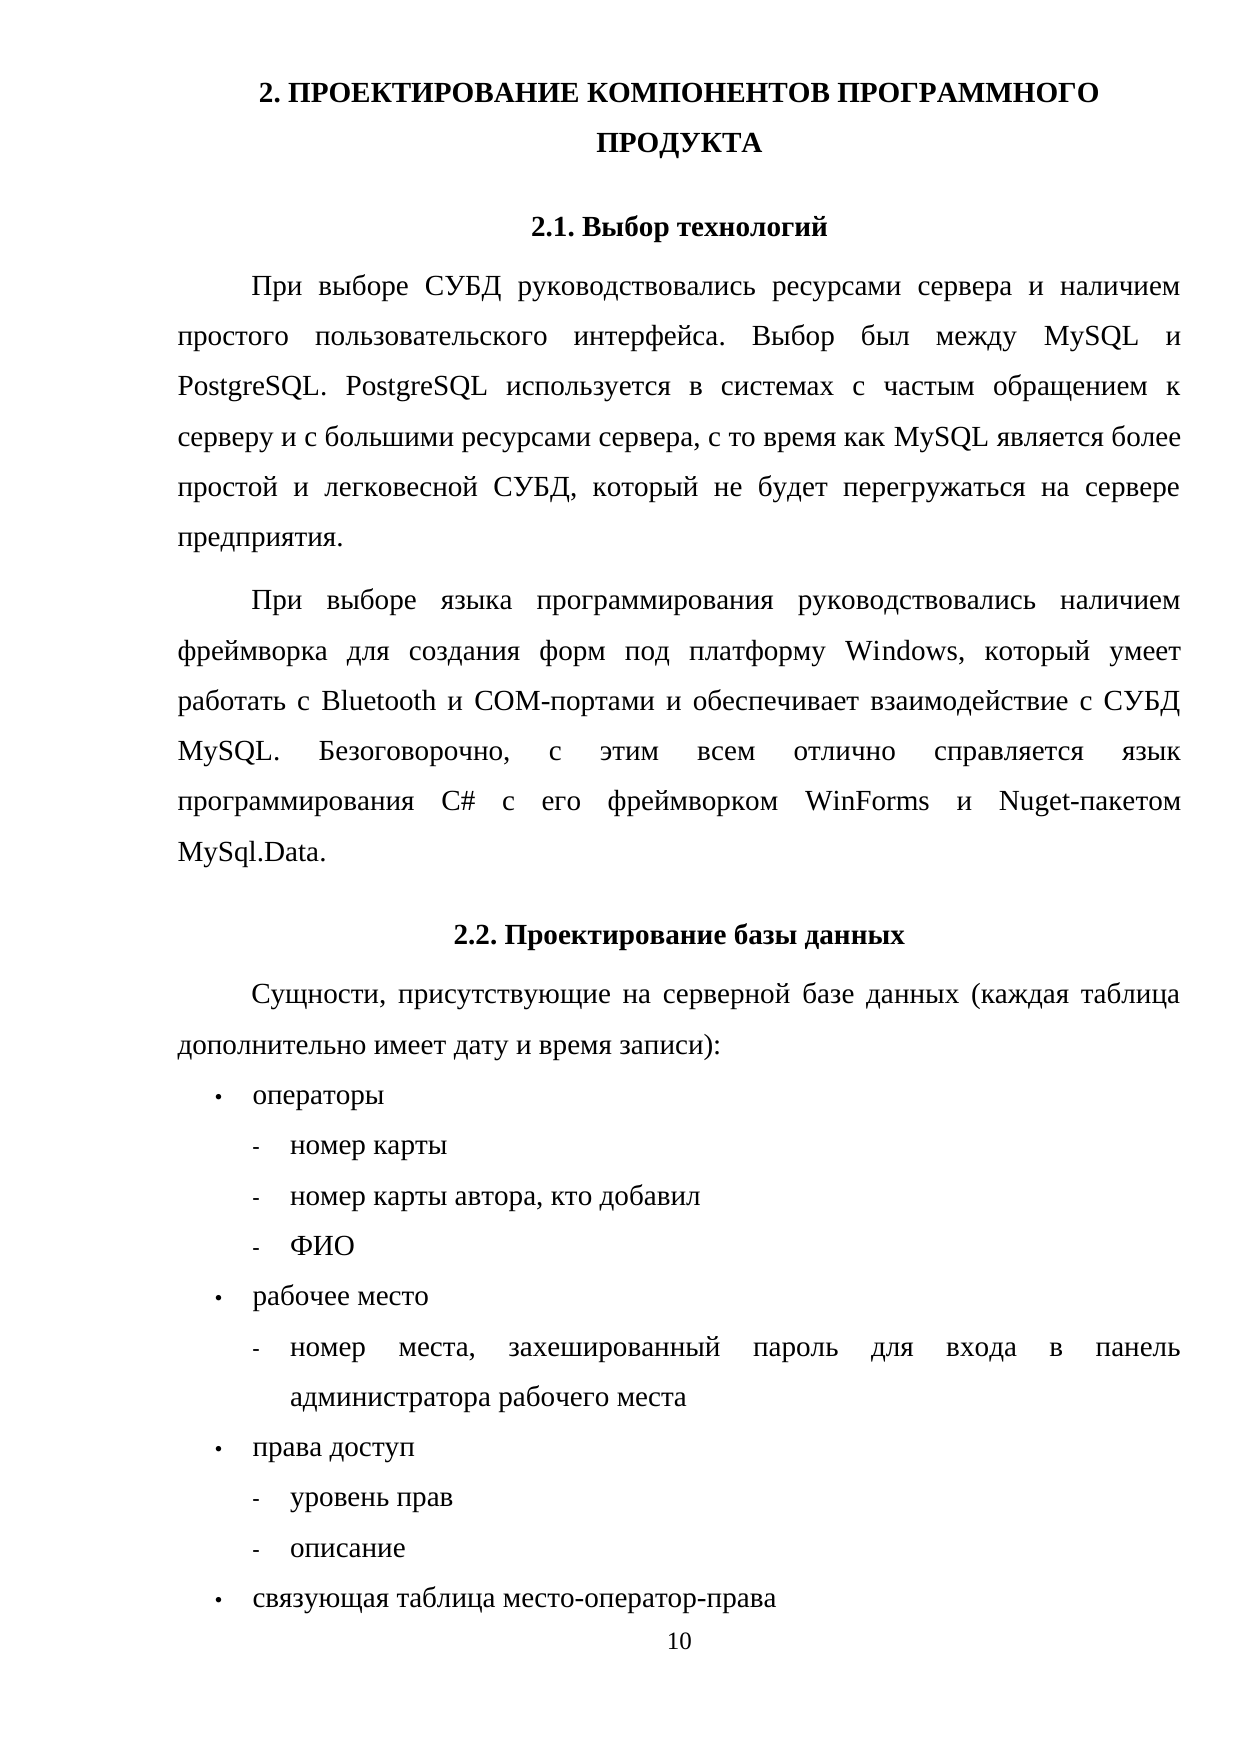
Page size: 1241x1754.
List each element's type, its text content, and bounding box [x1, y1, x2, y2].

list номер места, захешированный пароль для входа в панель администратора рабочего места [252, 1329, 1181, 1412]
list операторы [215, 1077, 1181, 1111]
subtitle 2. ПРОЕКТИРОВАНИЕ КОМПОНЕНТОВ ПРОГРАММНОГО ПРОДУКТА [177, 75, 1181, 159]
text При выборе языка программирования руководствовались наличием фреймворка для создания форм под платформу Windows, который умеет работать с Bluetooth и COM-портами и обеспечивает взаимодействие с СУБД MySQL. Безоговорочно, с этим всем отлично справляется язык программирования C# с его фреймворком WinForms и Nuget-пакетом MySql.Data. [177, 582, 1181, 867]
list номер карты [252, 1127, 1181, 1161]
list описание [252, 1530, 1181, 1563]
subtitle 2.2. Проектирование базы данных [177, 917, 1181, 951]
list ФИО [252, 1228, 1181, 1262]
list права доступ [215, 1429, 1181, 1463]
subtitle 2.1. Выбор технологий [177, 209, 1181, 242]
list рабочее место [215, 1278, 1181, 1312]
text При выборе СУБД руководствовались ресурсами сервера и наличием простого пользовательского интерфейса. Выбор был между MySQL и PostgreSQL. PostgreSQL используется в системах с частым обращением к серверу и с большими ресурсами сервера, с то время как MySQL является более простой и легковесной СУБД, который не будет перегружаться на сервере предприятия. [177, 268, 1181, 553]
text Сущности, присутствующие на серверной базе данных (каждая таблица дополнительно имеет дату и время записи): [177, 976, 1181, 1060]
list связующая таблица место-оператор-права [215, 1580, 1181, 1614]
list номер карты автора, кто добавил [252, 1178, 1181, 1211]
list уровень прав [252, 1479, 1181, 1513]
